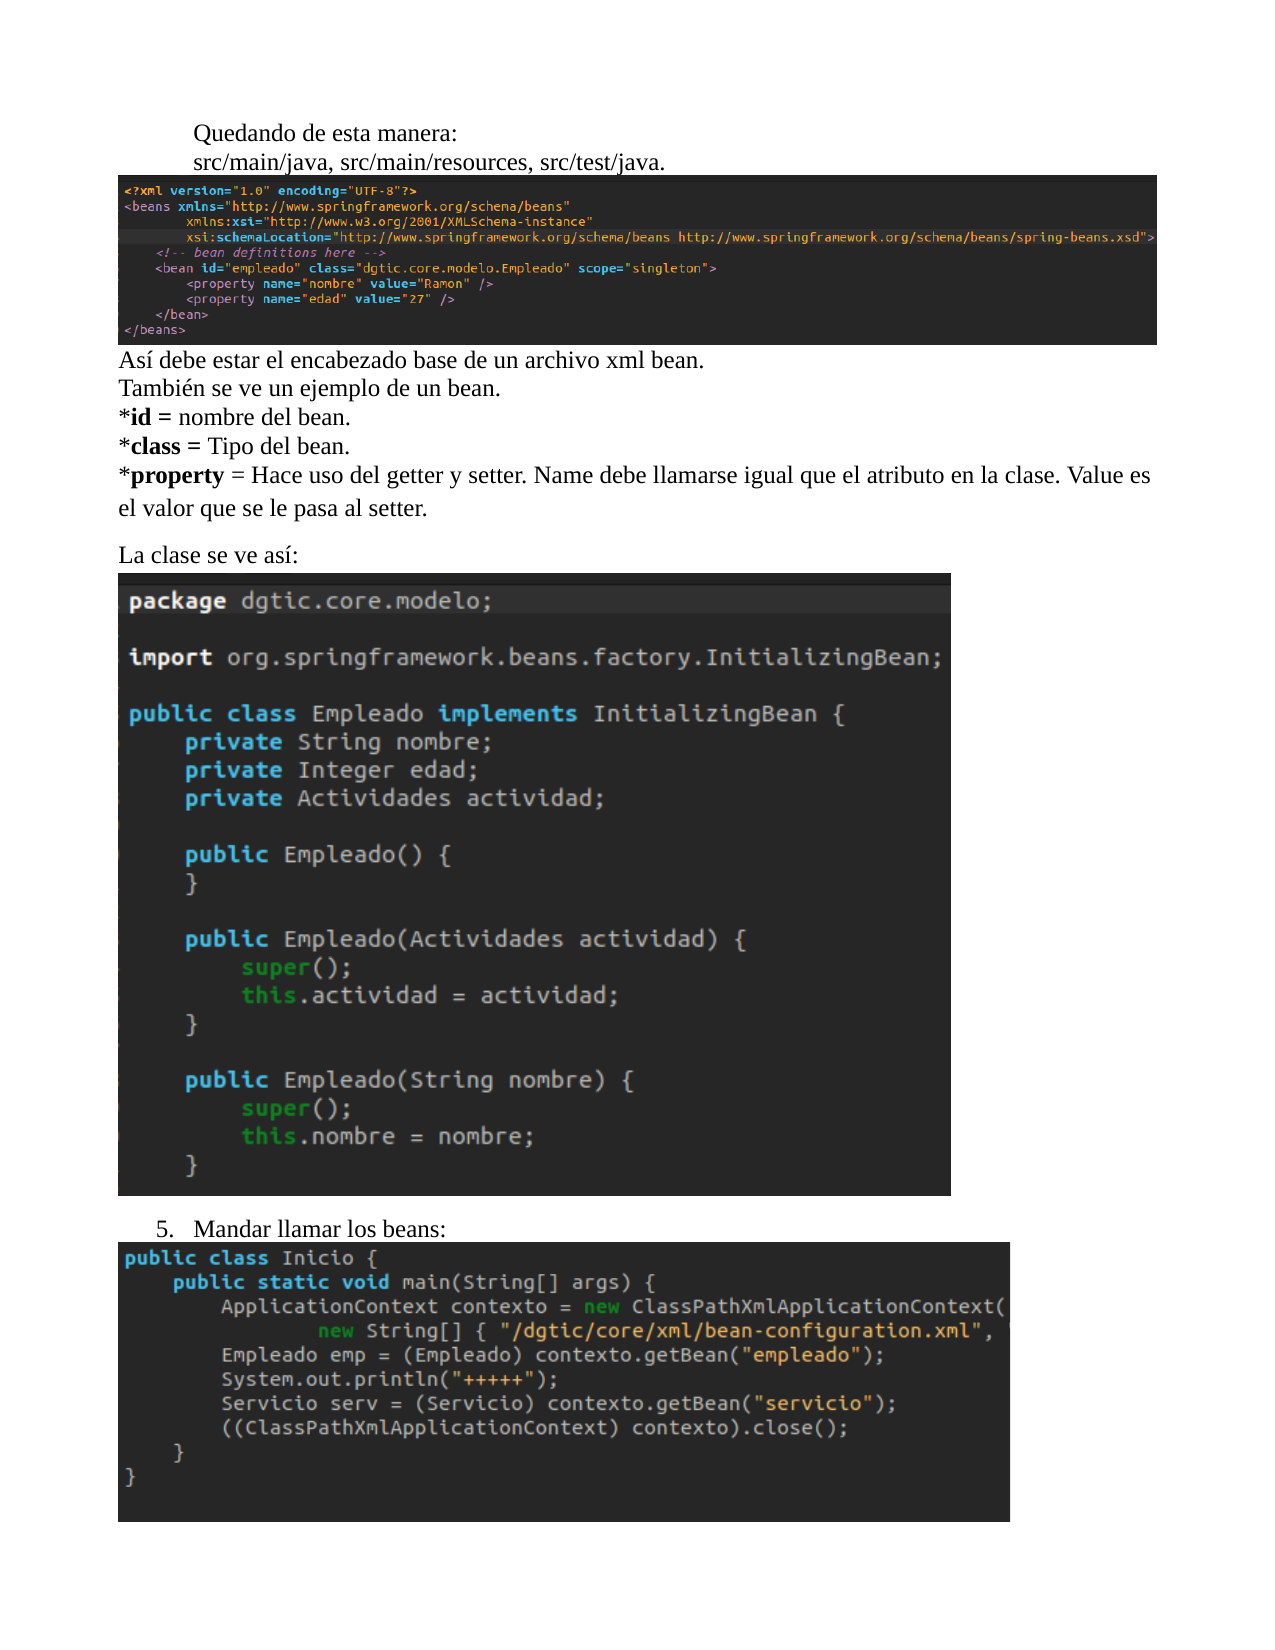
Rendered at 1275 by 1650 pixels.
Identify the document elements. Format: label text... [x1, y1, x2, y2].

picture [118, 573, 951, 1196]
text Así debe estar el encabezado base de un archivo xml bean. [118, 345, 1157, 373]
text La clase se ve así: [118, 540, 1157, 1195]
text También se ve un ejemplo de un bean. [118, 373, 1157, 402]
list src/main/java, src/main/resources, src/test/java. [156, 147, 1157, 175]
list Quedando de esta manera: [156, 118, 1157, 147]
text *id = nombre del bean. [118, 402, 1157, 431]
text *property = Hace uso del getter y setter. Name debe llamarse igual que el atributo en la clase. Value es el valor que se le pasa al setter. [118, 460, 1157, 521]
list Mandar llamar los beans: [156, 1214, 1157, 1243]
picture [118, 1242, 1011, 1522]
text *class = Tipo del bean. [118, 431, 1157, 460]
picture [118, 175, 1157, 345]
